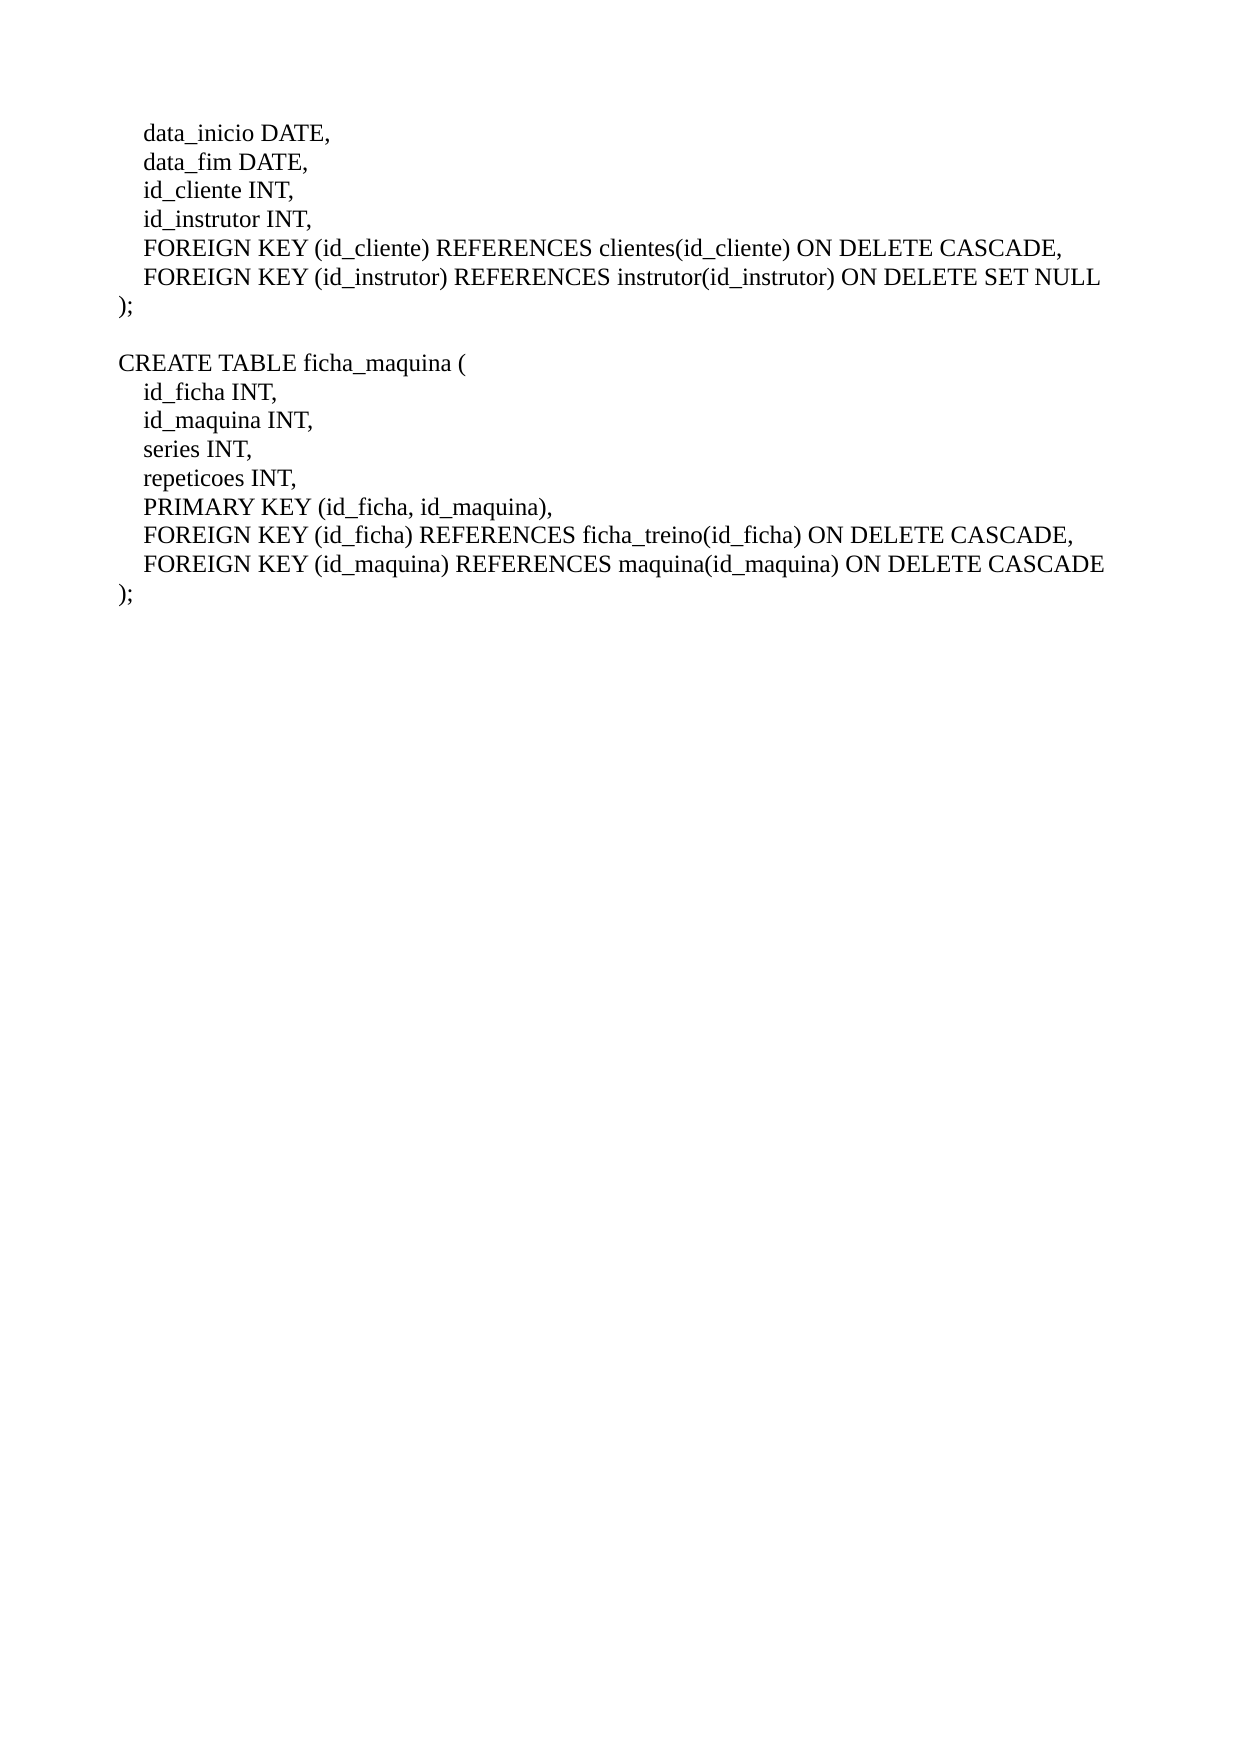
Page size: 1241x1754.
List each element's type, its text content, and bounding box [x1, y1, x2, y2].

text data_inicio DATE, [118, 118, 1122, 147]
text id_ficha INT, [118, 377, 1122, 406]
text ); [118, 291, 1122, 319]
text repeticoes INT, [118, 463, 1122, 492]
text id_cliente INT, [118, 176, 1122, 204]
text CREATE TABLE ficha_maquina ( [118, 348, 1122, 377]
text FOREIGN KEY (id_ficha) REFERENCES ficha_treino(id_ficha) ON DELETE CASCADE, [118, 521, 1122, 549]
text PRIMARY KEY (id_ficha, id_maquina), [118, 492, 1122, 521]
text id_instrutor INT, [118, 204, 1122, 233]
text FOREIGN KEY (id_maquina) REFERENCES maquina(id_maquina) ON DELETE CASCADE [118, 549, 1122, 578]
text data_fim DATE, [118, 147, 1122, 176]
text series INT, [118, 434, 1122, 463]
text ); [118, 578, 1122, 607]
text FOREIGN KEY (id_cliente) REFERENCES clientes(id_cliente) ON DELETE CASCADE, [118, 233, 1122, 262]
text FOREIGN KEY (id_instrutor) REFERENCES instrutor(id_instrutor) ON DELETE SET NULL [118, 262, 1122, 291]
text id_maquina INT, [118, 406, 1122, 434]
